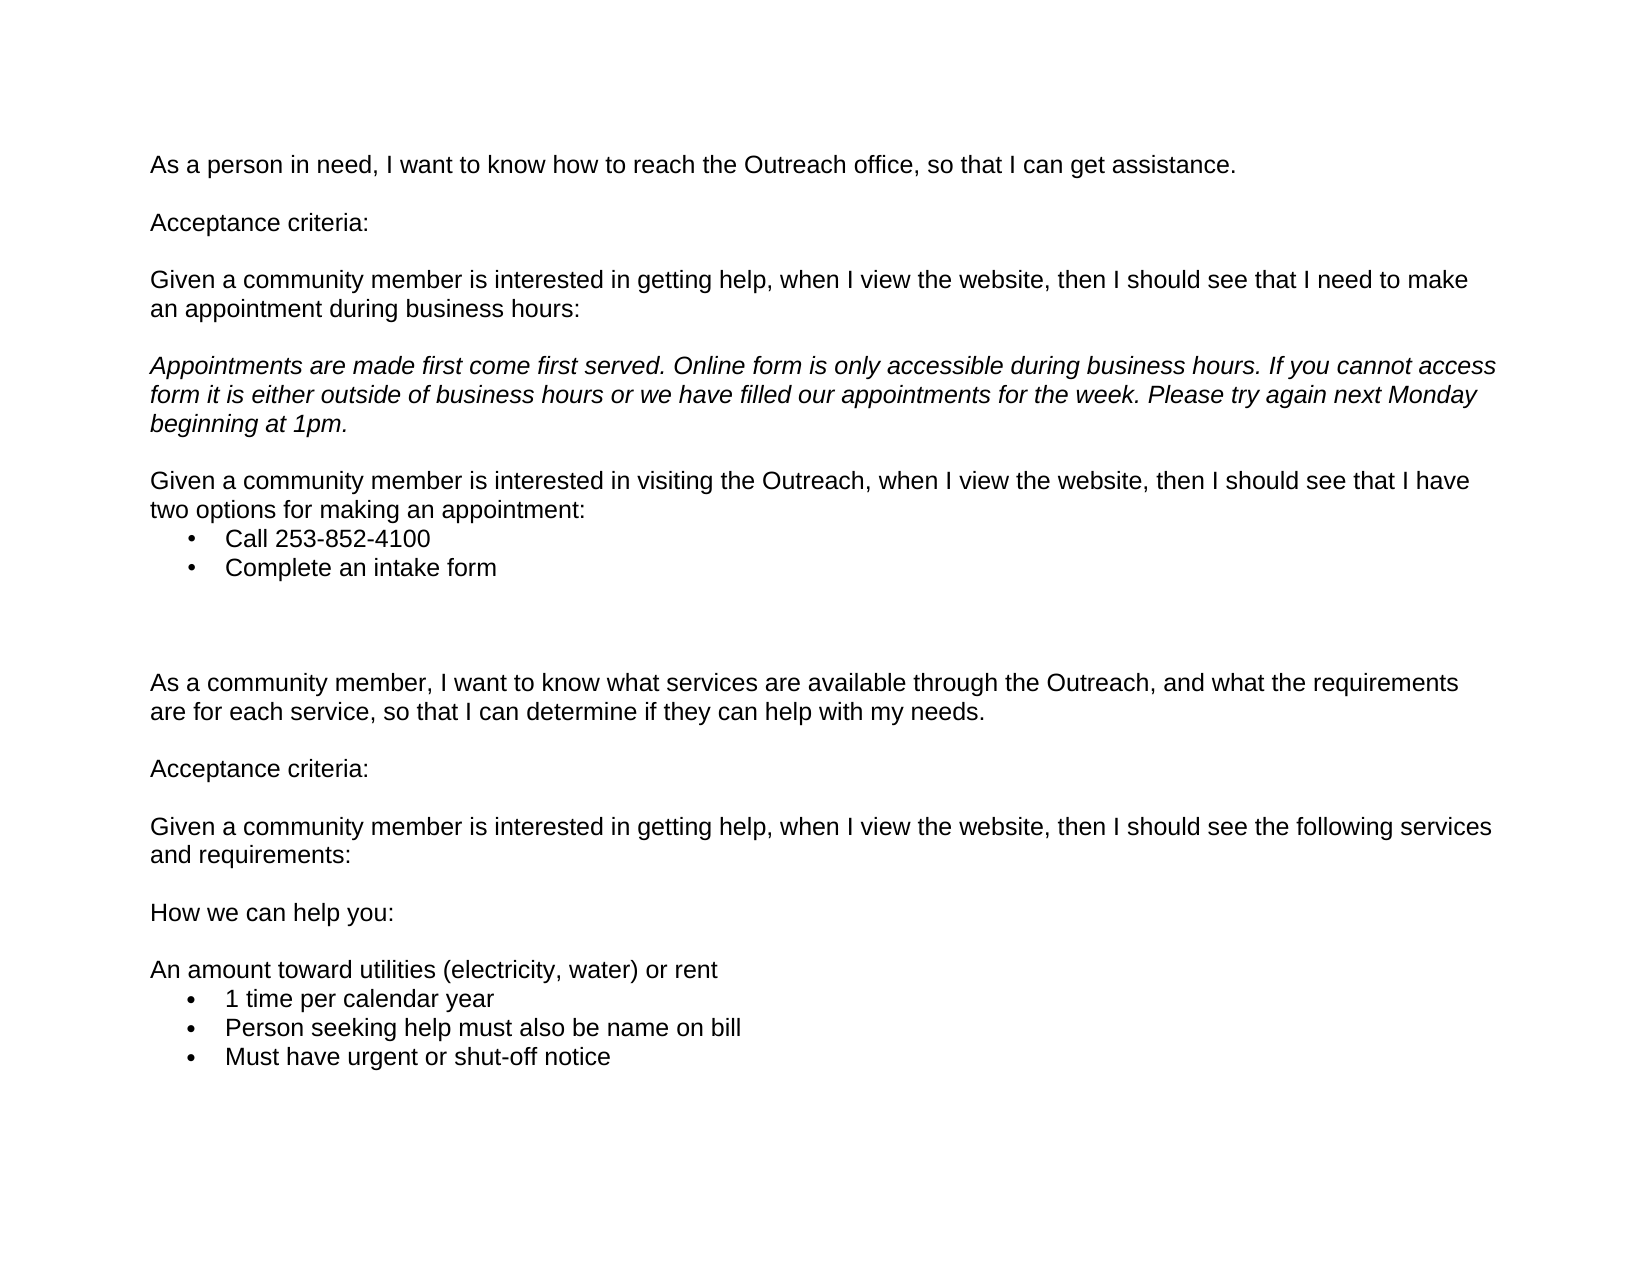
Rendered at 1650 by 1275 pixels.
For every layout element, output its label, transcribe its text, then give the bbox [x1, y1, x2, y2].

text Acceptance criteria: [150, 207, 1500, 236]
text An amount toward utilities (electricity, water) or rent [150, 955, 1500, 984]
text As a community member, I want to know what services are available through the Outreach, and what the requirements are for each service, so that I can determine if they can help with my needs. [150, 668, 1500, 725]
list Complete an intake form [187, 553, 1500, 581]
text As a person in need, I want to know how to reach the Outreach office, so that I can get assistance. [150, 150, 1500, 179]
text Appointments are made first come first served. Online form is only accessible during business hours. If you cannot access form it is either outside of business hours or we have filled our appointments for the week. Please try again next Monday beginning at 1pm. [150, 351, 1500, 437]
text Given a community member is interested in getting help, when I view the website, then I should see that I need to make an appointment during business hours: [150, 265, 1500, 322]
list Person seeking help must also be name on bill [187, 1013, 1500, 1041]
text Given a community member is interested in getting help, when I view the website, then I should see the following services and requirements: [150, 811, 1500, 869]
text Given a community member is interested in visiting the Outreach, when I view the website, then I should see that I have two options for making an appointment: [150, 466, 1500, 524]
list Call 253-852-4100 [187, 524, 1500, 553]
text How we can help you: [150, 898, 1500, 926]
text Acceptance criteria: [150, 754, 1500, 783]
list 1 time per calendar year [187, 984, 1500, 1013]
list Must have urgent or shut-off notice [187, 1041, 1500, 1070]
